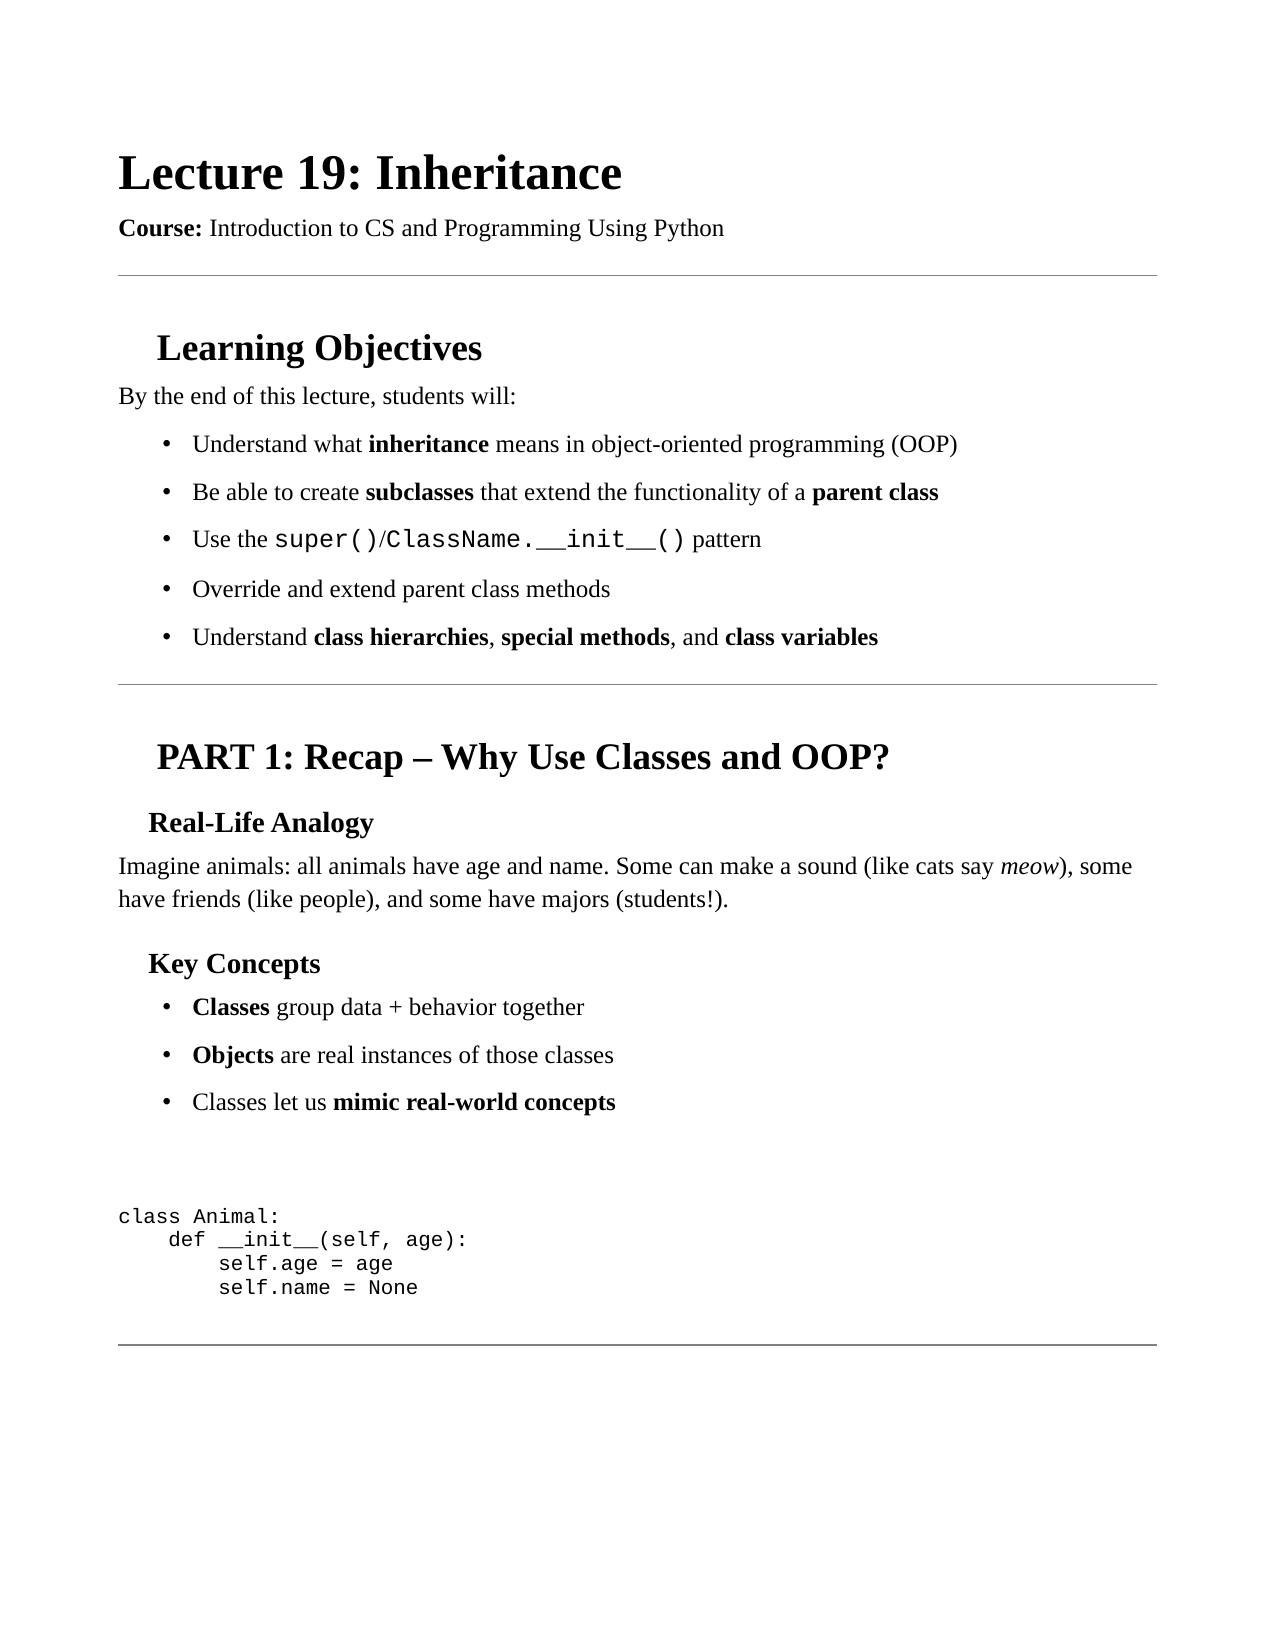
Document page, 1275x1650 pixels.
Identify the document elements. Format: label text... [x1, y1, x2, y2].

subtitle 🧹 [118, 1395, 1157, 1438]
list Objects are real instances of those classes [162, 1040, 1157, 1068]
subtitle 🌟 Learning Objectives [118, 326, 1157, 369]
list Classes let us mimic real-world concepts [162, 1087, 1157, 1116]
list Use the super()/ClassName.__init__() pattern [162, 524, 1157, 555]
subtitle 🧠 Key Concepts [118, 946, 1157, 979]
list Understand what inheritance means in object-oriented programming (OOP) [162, 429, 1157, 458]
text By the end of this lecture, students will: [118, 381, 1157, 410]
list Be able to create subclasses that extend the functionality of a parent class [162, 477, 1157, 505]
text self.age = age [118, 1253, 1157, 1277]
subtitle 🧹 PART 1: Recap – Why Use Classes and OOP? [118, 734, 1157, 778]
list Understand class hierarchies, special methods, and class variables [162, 622, 1157, 651]
subtitle 🧪 Real-Life Analogy [118, 805, 1157, 838]
text Imagine animals: all animals have age and name. Some can make a sound (like cats say meow), some have friends (like people), and some have majors (students!). [118, 851, 1157, 913]
subtitle Lecture 19: Inheritance [118, 143, 1157, 201]
text def __init__(self, age): [118, 1229, 1157, 1253]
text Course: Introduction to CS and Programming Using Python [118, 213, 1157, 242]
list Override and extend parent class methods [162, 574, 1157, 603]
list Classes group data + behavior together [162, 992, 1157, 1021]
text class Animal: [118, 1206, 1157, 1229]
text self.name = None [118, 1277, 1157, 1300]
